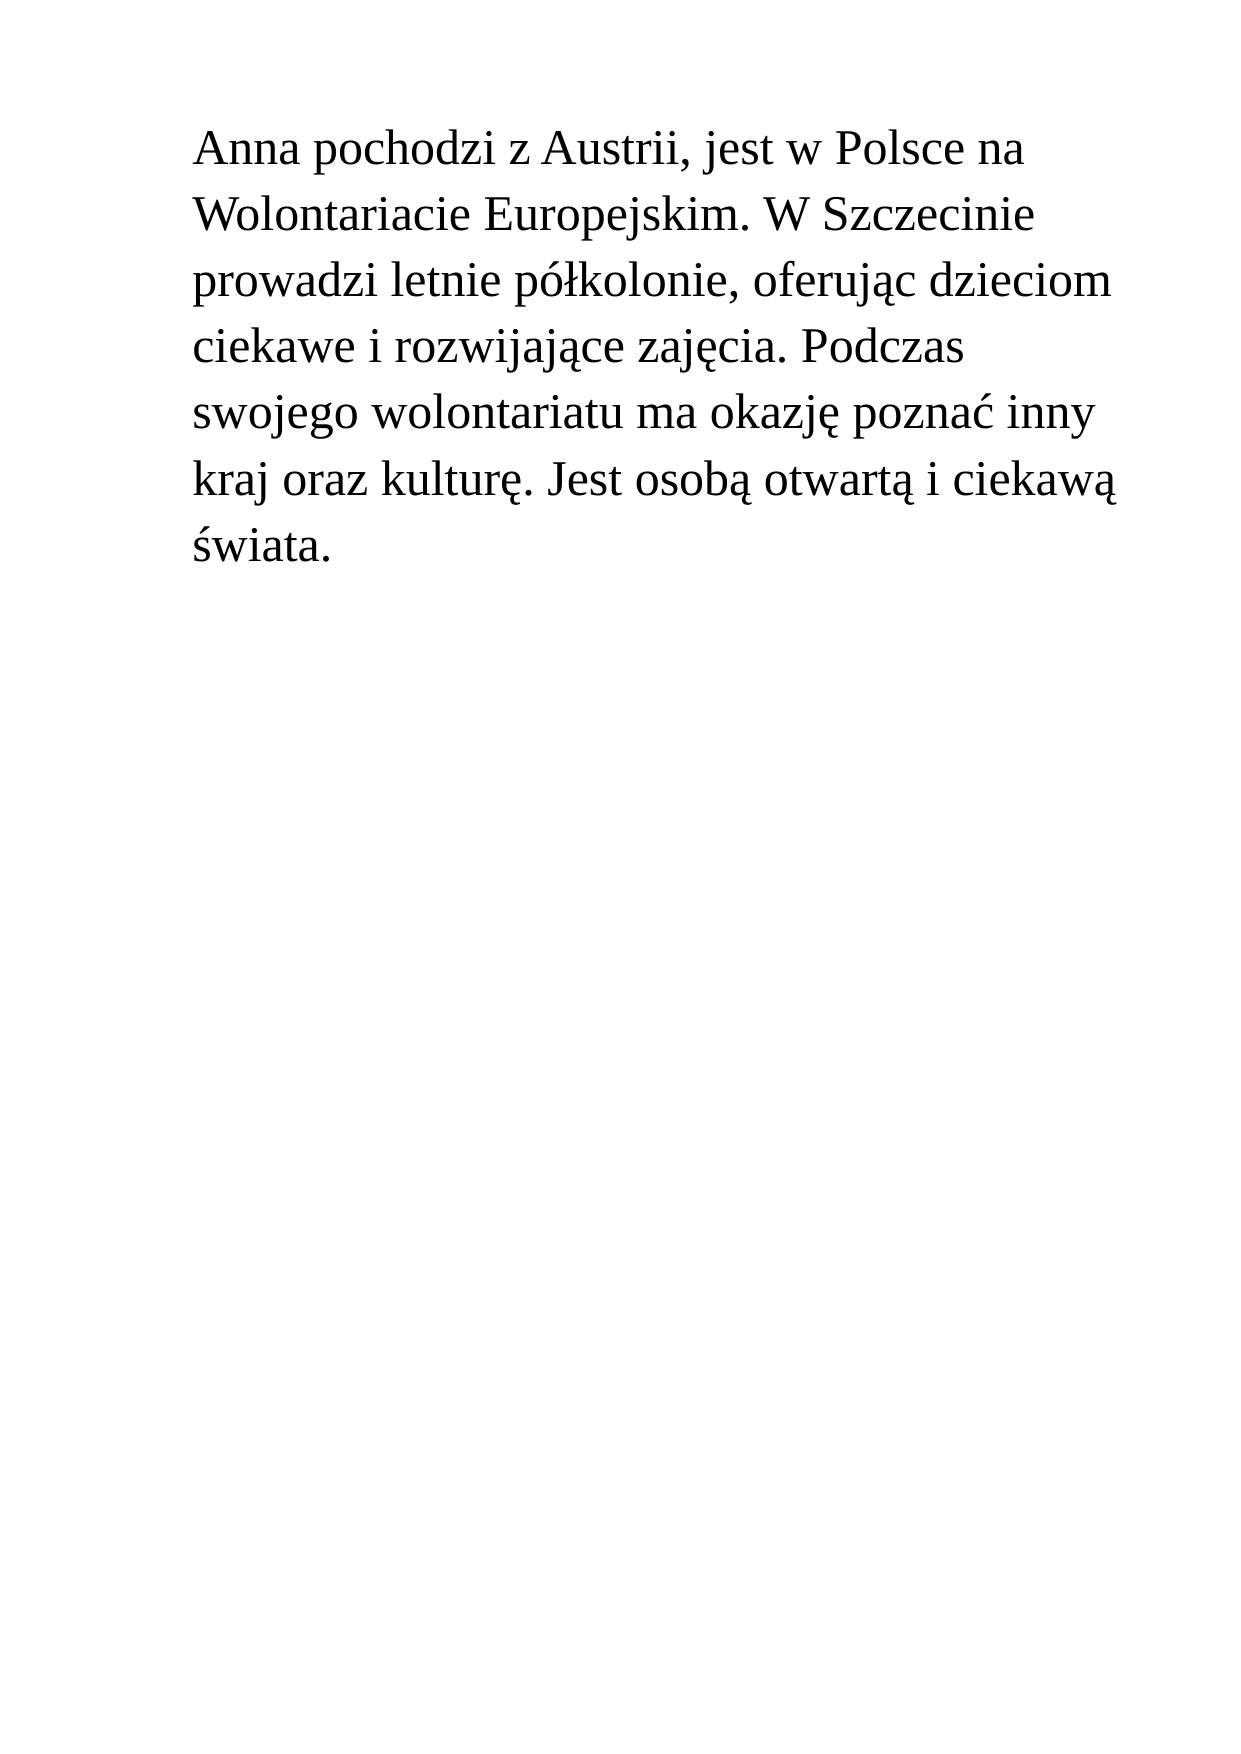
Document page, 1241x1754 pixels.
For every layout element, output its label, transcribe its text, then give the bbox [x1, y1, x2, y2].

list Anna pochodzi z Austrii, jest w Polsce na Wolontariacie Europejskim. W Szczecinie prowadzi letnie półkolonie, oferując dzieciom ciekawe i rozwijające zajęcia. Podczas swojego wolontariatu ma okazję poznać inny kraj oraz kulturę. Jest osobą otwartą i ciekawą świata. [162, 118, 1122, 638]
